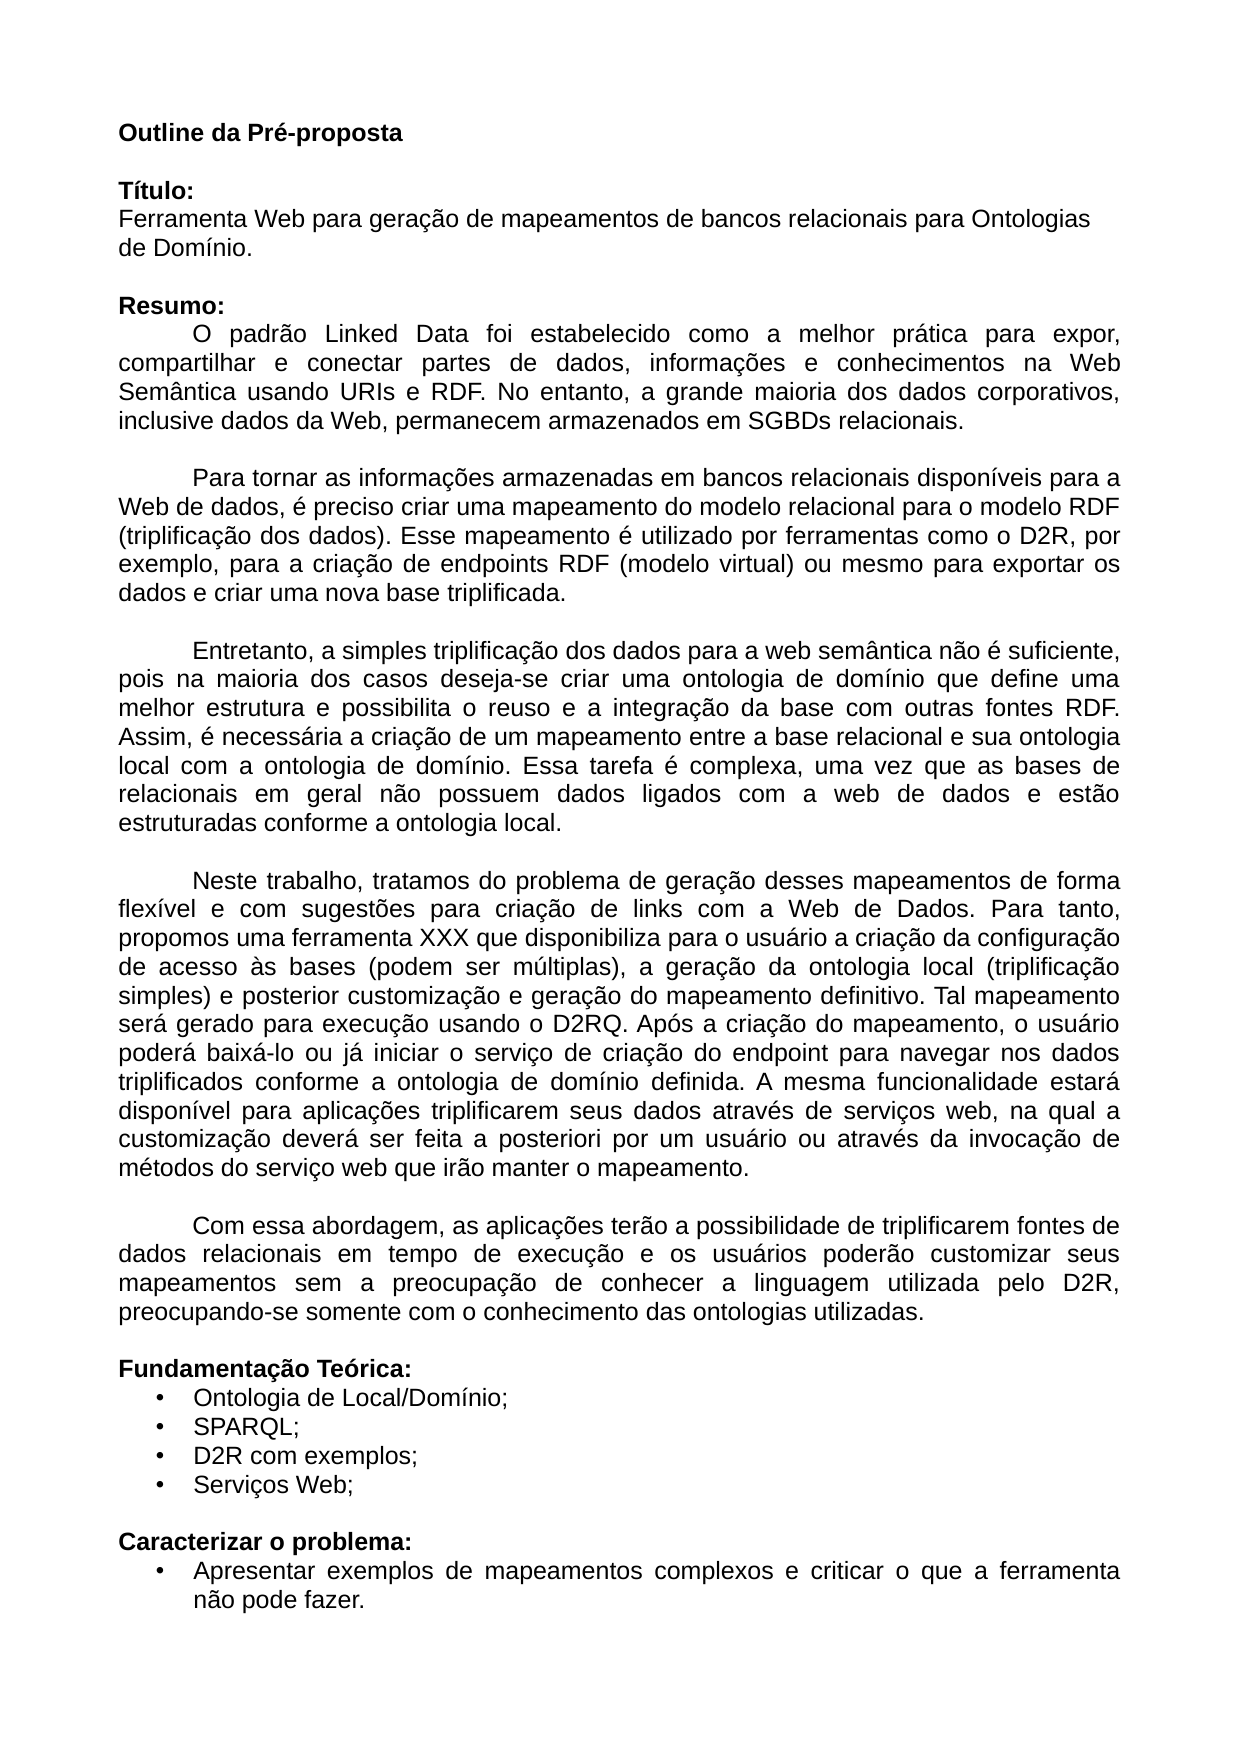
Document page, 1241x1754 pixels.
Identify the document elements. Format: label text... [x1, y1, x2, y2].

text Resumo: [118, 291, 1122, 319]
text O padrão Linked Data foi estabelecido como a melhor prática para expor, compartilhar e conectar partes de dados, informações e conhecimentos na Web Semântica usando URIs e RDF. No entanto, a grande maioria dos dados corporativos, inclusive dados da Web, permanecem armazenados em SGBDs relacionais. [118, 319, 1122, 434]
text Caracterizar o problema: [118, 1527, 1122, 1556]
text Outline da Pré-proposta [118, 118, 1122, 147]
text Fundamentação Teórica: [118, 1354, 1122, 1383]
list SPARQL; [156, 1412, 1122, 1441]
list Apresentar exemplos de mapeamentos complexos e criticar o que a ferramenta não pode fazer. [156, 1556, 1122, 1614]
text Ferramenta Web para geração de mapeamentos de bancos relacionais para Ontologias de Domínio. [118, 204, 1122, 262]
list Serviços Web; [156, 1470, 1122, 1498]
text Título: [118, 176, 1122, 204]
text Entretanto, a simples triplificação dos dados para a web semântica não é suficiente, pois na maioria dos casos deseja-se criar uma ontologia de domínio que define uma melhor estrutura e possibilita o reuso e a integração da base com outras fontes RDF. Assim, é necessária a criação de um mapeamento entre a base relacional e sua ontologia local com a ontologia de domínio. Essa tarefa é complexa, uma vez que as bases de relacionais em geral não possuem dados ligados com a web de dados e estão estruturadas conforme a ontologia local. [118, 636, 1122, 837]
list D2R com exemplos; [156, 1441, 1122, 1470]
text Neste trabalho, tratamos do problema de geração desses mapeamentos de forma flexível e com sugestões para criação de links com a Web de Dados. Para tanto, propomos uma ferramenta XXX que disponibiliza para o usuário a criação da configuração de acesso às bases (podem ser múltiplas), a geração da ontologia local (triplificação simples) e posterior customização e geração do mapeamento definitivo. Tal mapeamento será gerado para execução usando o D2RQ. Após a criação do mapeamento, o usuário poderá baixá-lo ou já iniciar o serviço de criação do endpoint para navegar nos dados triplificados conforme a ontologia de domínio definida. A mesma funcionalidade estará disponível para aplicações triplificarem seus dados através de serviços web, na qual a customização deverá ser feita a posteriori por um usuário ou através da invocação de métodos do serviço web que irão manter o mapeamento. [118, 866, 1122, 1182]
list Ontologia de Local/Domínio; [156, 1383, 1122, 1412]
text Com essa abordagem, as aplicações terão a possibilidade de triplificarem fontes de dados relacionais em tempo de execução e os usuários poderão customizar seus mapeamentos sem a preocupação de conhecer a linguagem utilizada pelo D2R, preocupando-se somente com o conhecimento das ontologias utilizadas. [118, 1211, 1122, 1326]
text Para tornar as informações armazenadas em bancos relacionais disponíveis para a Web de dados, é preciso criar uma mapeamento do modelo relacional para o modelo RDF (triplificação dos dados). Esse mapeamento é utilizado por ferramentas como o D2R, por exemplo, para a criação de endpoints RDF (modelo virtual) ou mesmo para exportar os dados e criar uma nova base triplificada. [118, 463, 1122, 607]
